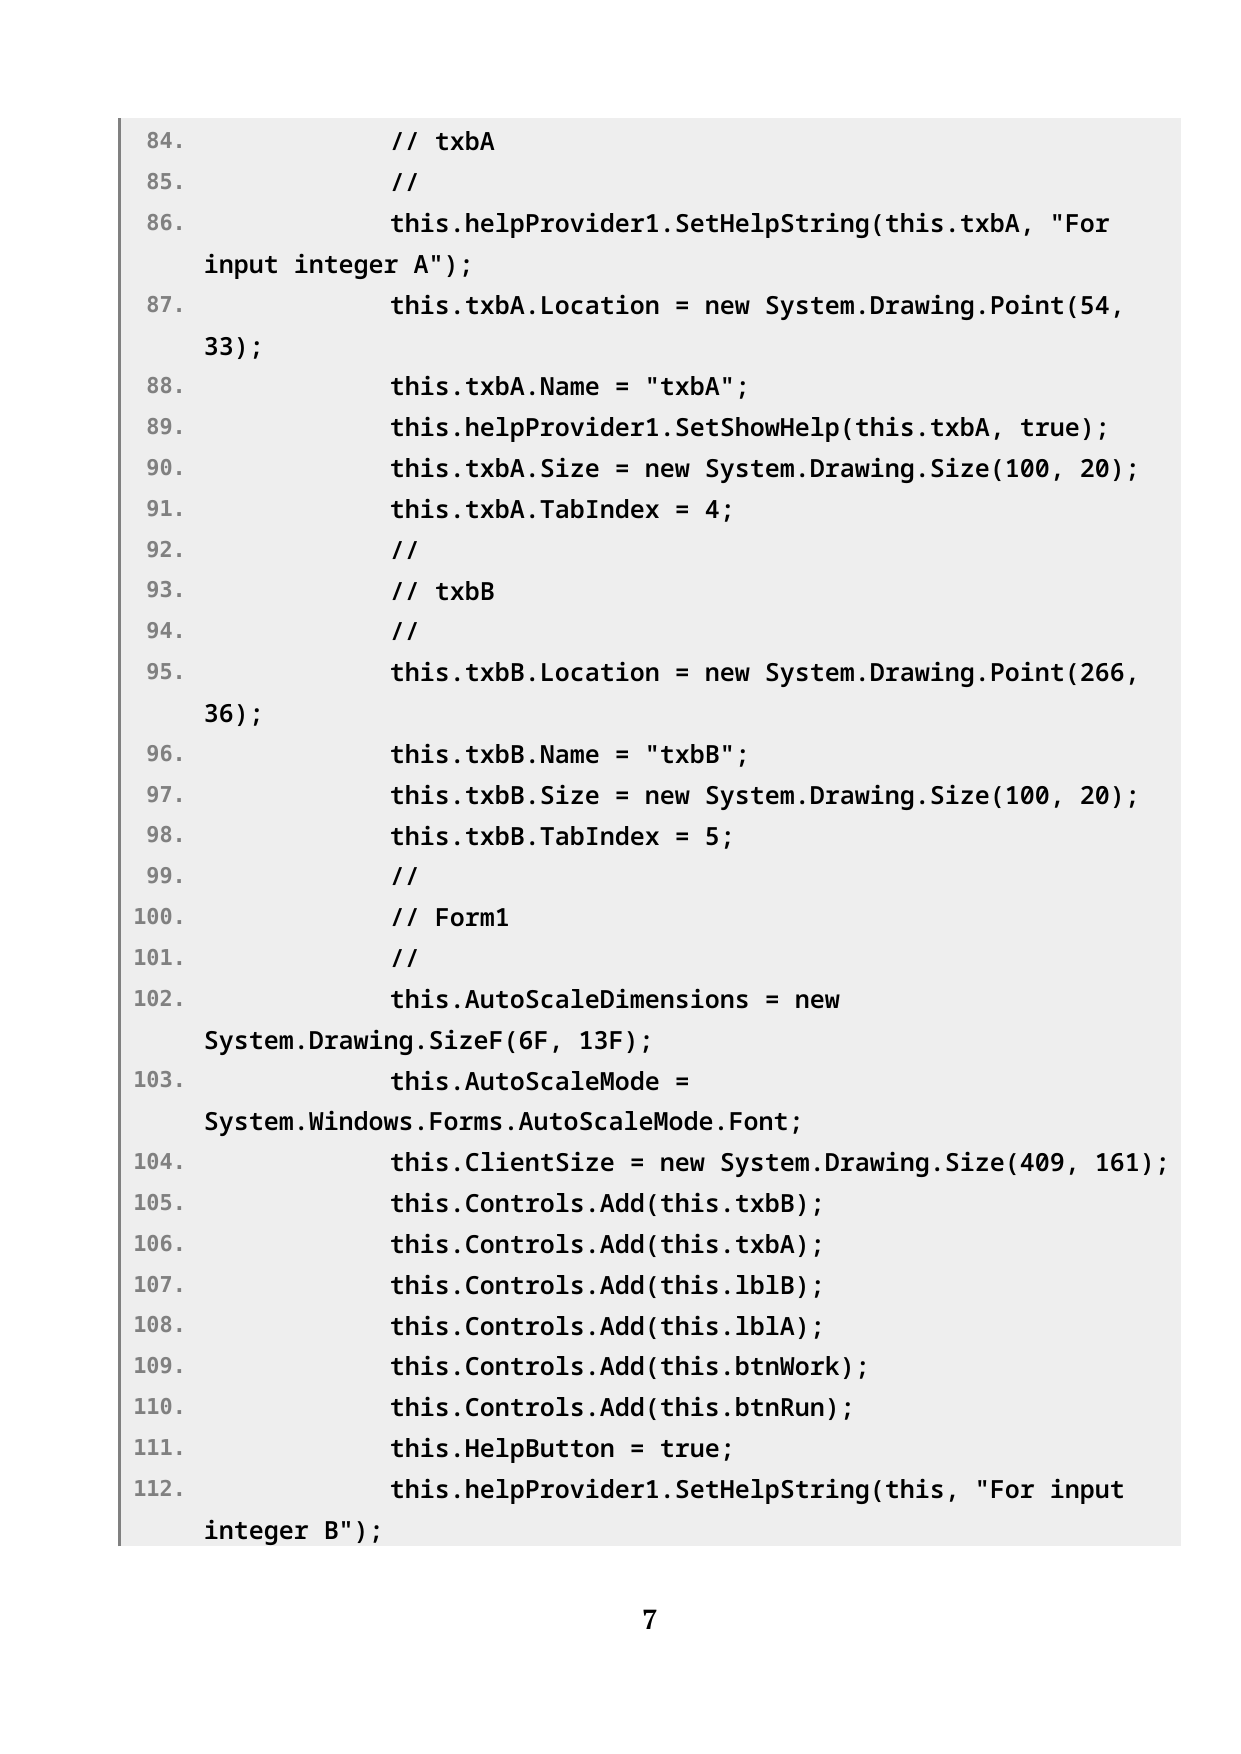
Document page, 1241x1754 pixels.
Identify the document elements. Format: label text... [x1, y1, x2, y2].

list this.txbA.TabIndex = 4; [121, 486, 1181, 526]
list this.HelpButton = true; [121, 1425, 1181, 1465]
list this.helpProvider1.SetHelpString(this, "For input integer B"); [121, 1466, 1181, 1546]
list this.txbB.Size = new System.Drawing.Size(100, 20); [121, 771, 1181, 811]
list this.AutoScaleMode = System.Windows.Forms.AutoScaleMode.Font; [121, 1057, 1181, 1138]
list this.txbA.Size = new System.Drawing.Size(100, 20); [121, 445, 1181, 485]
list this.txbB.Name = "txbB"; [121, 731, 1181, 771]
list this.AutoScaleDimensions = new System.Drawing.SizeF(6F, 13F); [121, 976, 1181, 1056]
list // txbA [121, 118, 1181, 158]
list this.Controls.Add(this.lblA); [121, 1302, 1181, 1342]
list // Form1 [121, 894, 1181, 934]
list this.ClientSize = new System.Drawing.Size(409, 161); [121, 1139, 1181, 1179]
list // txbB [121, 567, 1181, 607]
list this.Controls.Add(this.lblB); [121, 1261, 1181, 1301]
list this.helpProvider1.SetShowHelp(this.txbA, true); [121, 404, 1181, 444]
list // [121, 526, 1181, 566]
list this.Controls.Add(this.btnRun); [121, 1384, 1181, 1424]
list this.Controls.Add(this.btnWork); [121, 1343, 1181, 1383]
list this.helpProvider1.SetHelpString(this.txbA, "For input integer A"); [121, 200, 1181, 281]
list // [121, 853, 1181, 893]
list // [121, 608, 1181, 648]
list this.txbA.Name = "txbA"; [121, 363, 1181, 403]
list this.Controls.Add(this.txbA); [121, 1221, 1181, 1261]
list this.Controls.Add(this.txbB); [121, 1180, 1181, 1220]
list // [121, 159, 1181, 199]
list this.txbB.Location = new System.Drawing.Point(266, 36); [121, 649, 1181, 730]
list this.txbB.TabIndex = 5; [121, 812, 1181, 852]
list // [121, 935, 1181, 975]
list this.txbA.Location = new System.Drawing.Point(54, 33); [121, 281, 1181, 362]
